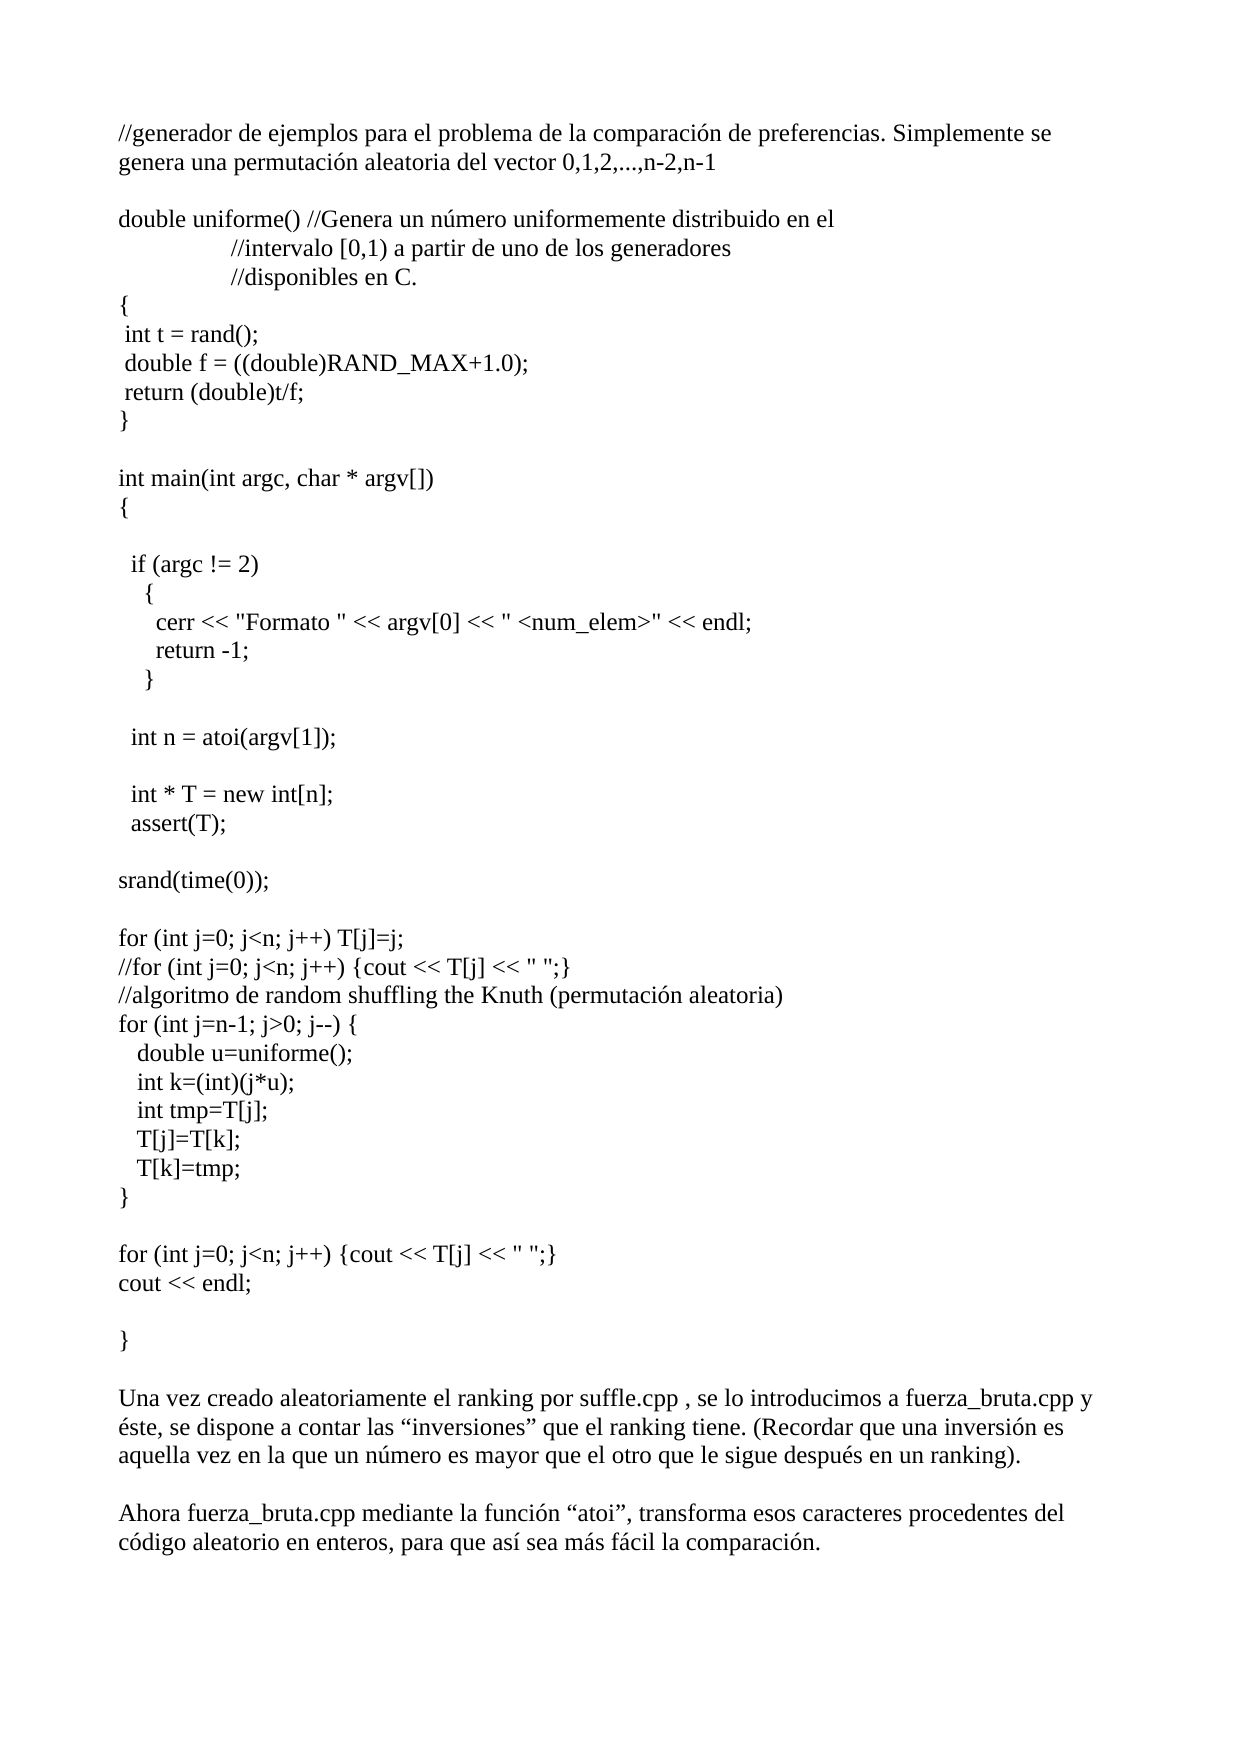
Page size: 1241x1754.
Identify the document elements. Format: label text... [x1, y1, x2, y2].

text int t = rand(); [118, 319, 1122, 348]
text //intervalo [0,1) a partir de uno de los generadores [118, 233, 1122, 262]
text for (int j=0; j<n; j++) T[j]=j; [118, 923, 1122, 952]
text int tmp=T[j]; [118, 1096, 1122, 1124]
text int main(int argc, char * argv[]) [118, 463, 1122, 492]
text return -1; [118, 636, 1122, 664]
text } [118, 1182, 1122, 1211]
text { [118, 291, 1122, 319]
text srand(time(0)); [118, 866, 1122, 894]
text double u=uniforme(); [118, 1038, 1122, 1067]
text } [118, 406, 1122, 434]
text Ahora fuerza_bruta.cpp mediante la función “atoi”, transforma esos caracteres procedentes del código aleatorio en enteros, para que así sea más fácil la comparación. [118, 1498, 1122, 1556]
text Una vez creado aleatoriamente el ranking por suffle.cpp , se lo introducimos a fuerza_bruta.cpp y éste, se dispone a contar las “inversiones” que el ranking tiene. (Recordar que una inversión es aquella vez en la que un número es mayor que el otro que le sigue después en un ranking). [118, 1383, 1122, 1469]
text double f = ((double)RAND_MAX+1.0); [118, 348, 1122, 377]
text //generador de ejemplos para el problema de la comparación de preferencias. Simplemente se genera una permutación aleatoria del vector 0,1,2,...,n-2,n-1 [118, 118, 1122, 176]
text T[j]=T[k]; [118, 1124, 1122, 1153]
text for (int j=n-1; j>0; j--) { [118, 1009, 1122, 1038]
text //algoritmo de random shuffling the Knuth (permutación aleatoria) [118, 981, 1122, 1009]
text cout << endl; [118, 1268, 1122, 1297]
text double uniforme() //Genera un número uniformemente distribuido en el [118, 204, 1122, 233]
text T[k]=tmp; [118, 1153, 1122, 1182]
text if (argc != 2) [118, 549, 1122, 578]
text //for (int j=0; j<n; j++) {cout << T[j] << " ";} [118, 952, 1122, 981]
text } [118, 1326, 1122, 1354]
text cerr << "Formato " << argv[0] << " <num_elem>" << endl; [118, 607, 1122, 636]
text { [118, 492, 1122, 521]
text assert(T); [118, 808, 1122, 837]
text int n = atoi(argv[1]); [118, 722, 1122, 751]
text //disponibles en C. [118, 262, 1122, 291]
text int * T = new int[n]; [118, 779, 1122, 808]
text int k=(int)(j*u); [118, 1067, 1122, 1096]
text return (double)t/f; [118, 377, 1122, 406]
text for (int j=0; j<n; j++) {cout << T[j] << " ";} [118, 1239, 1122, 1268]
text } [118, 664, 1122, 693]
text { [118, 578, 1122, 607]
